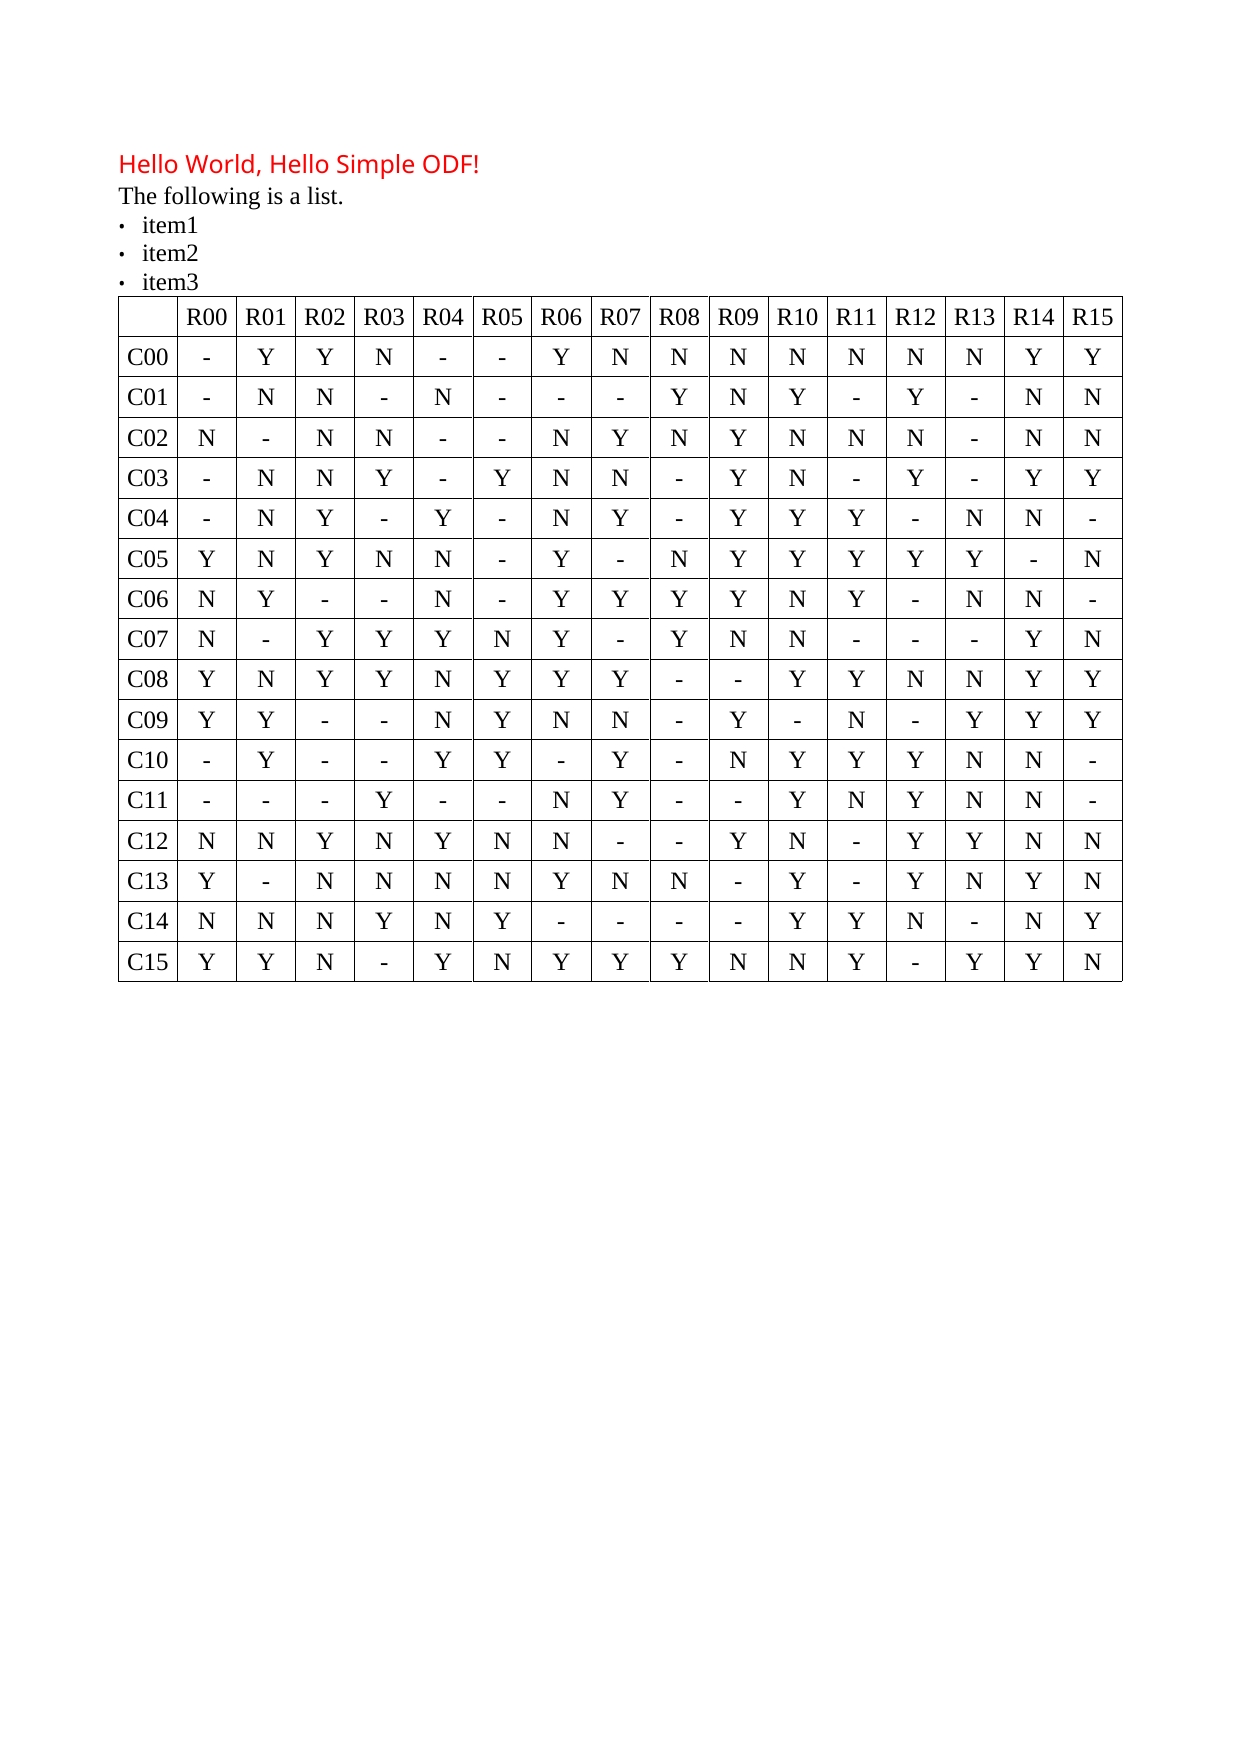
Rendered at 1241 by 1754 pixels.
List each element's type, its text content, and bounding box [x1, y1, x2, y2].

table_cell Y [592, 660, 649, 699]
table_cell Y [651, 579, 708, 618]
table_cell - [828, 377, 886, 417]
table_cell N [237, 377, 295, 417]
table_cell Y [532, 619, 591, 659]
table_cell N [178, 579, 236, 618]
table_cell N [828, 337, 886, 376]
table_cell Y [946, 539, 1004, 578]
table_cell Y [1005, 700, 1063, 739]
table_cell C10 [119, 740, 177, 780]
table_cell Y [769, 660, 827, 699]
table_cell C03 [119, 458, 177, 498]
table_cell N [237, 458, 295, 498]
table_cell - [710, 781, 768, 820]
table_cell N [474, 619, 531, 659]
table_cell - [474, 579, 531, 618]
table_cell - [532, 377, 591, 417]
table_cell Y [178, 660, 236, 699]
table_cell Y [474, 660, 531, 699]
table_cell Y [769, 781, 827, 820]
table_cell - [592, 539, 649, 578]
table_cell Y [769, 539, 827, 578]
table_cell N [296, 458, 354, 498]
table_cell - [710, 660, 768, 699]
table_cell Y [355, 902, 413, 941]
table_cell - [178, 337, 236, 376]
table_cell Y [414, 942, 472, 981]
table_cell N [1064, 377, 1122, 417]
table_cell N [1005, 579, 1063, 618]
table_cell C11 [119, 781, 177, 820]
table_cell N [1064, 942, 1122, 981]
table_cell Y [1064, 337, 1122, 376]
table_cell N [296, 377, 354, 417]
table_cell N [769, 337, 827, 376]
table_cell - [592, 377, 649, 417]
table_cell N [237, 499, 295, 538]
table_cell - [592, 619, 649, 659]
table_cell N [769, 579, 827, 618]
table_cell Y [1064, 458, 1122, 498]
table_cell Y [887, 458, 945, 498]
table_cell - [474, 337, 531, 376]
table_cell N [178, 902, 236, 941]
table_cell Y [474, 740, 531, 780]
table_header [119, 297, 177, 336]
table_cell Y [592, 418, 649, 457]
table_cell N [651, 861, 708, 901]
table_cell - [414, 458, 472, 498]
table_cell N [769, 458, 827, 498]
table_cell N [1005, 902, 1063, 941]
table_cell - [178, 781, 236, 820]
table_cell N [237, 902, 295, 941]
table_cell Y [828, 740, 886, 780]
table_cell Y [592, 499, 649, 538]
table_cell Y [769, 499, 827, 538]
table_cell Y [828, 660, 886, 699]
table_cell Y [769, 861, 827, 901]
table_cell N [532, 700, 591, 739]
table_cell Y [237, 337, 295, 376]
table_cell N [769, 619, 827, 659]
table_cell Y [474, 700, 531, 739]
table_cell Y [178, 942, 236, 981]
list item3 [118, 267, 1122, 296]
table_header R08 [651, 297, 708, 336]
table_cell N [1064, 539, 1122, 578]
table_header R14 [1005, 297, 1063, 336]
table_cell - [178, 499, 236, 538]
table_cell N [769, 942, 827, 981]
table_cell Y [296, 660, 354, 699]
table_cell Y [1005, 458, 1063, 498]
table_cell - [651, 740, 708, 780]
table_cell N [237, 821, 295, 860]
table_cell N [414, 579, 472, 618]
table_cell Y [946, 700, 1004, 739]
table_cell C09 [119, 700, 177, 739]
table_cell N [355, 861, 413, 901]
table_cell N [710, 740, 768, 780]
text The following is a list. [118, 181, 1122, 210]
table_cell Y [178, 861, 236, 901]
table_cell Y [296, 821, 354, 860]
table_cell Y [355, 660, 413, 699]
table_cell Y [1005, 337, 1063, 376]
table_cell - [828, 619, 886, 659]
table_cell Y [1064, 660, 1122, 699]
table_cell N [828, 781, 886, 820]
table_cell N [946, 781, 1004, 820]
table_cell - [651, 700, 708, 739]
table_cell N [651, 337, 708, 376]
table_header R12 [887, 297, 945, 336]
table_cell Y [296, 539, 354, 578]
table_cell - [355, 740, 413, 780]
table_cell - [474, 499, 531, 538]
table_cell N [1005, 499, 1063, 538]
table_header R15 [1064, 297, 1122, 336]
table_cell - [474, 539, 531, 578]
table_cell - [296, 781, 354, 820]
table_cell - [237, 418, 295, 457]
table_cell N [355, 539, 413, 578]
table_cell Y [355, 458, 413, 498]
table_cell Y [710, 539, 768, 578]
table_cell C00 [119, 337, 177, 376]
table_cell Y [414, 821, 472, 860]
table_cell - [1005, 539, 1063, 578]
table_header R02 [296, 297, 354, 336]
table_cell Y [237, 740, 295, 780]
table_cell Y [592, 579, 649, 618]
table_cell Y [355, 619, 413, 659]
table_cell Y [710, 458, 768, 498]
table_cell Y [651, 942, 708, 981]
table_cell - [887, 700, 945, 739]
table_cell - [474, 377, 531, 417]
table_cell N [178, 418, 236, 457]
table_cell N [1064, 861, 1122, 901]
table_cell Y [532, 861, 591, 901]
table_cell - [651, 821, 708, 860]
table_cell N [474, 942, 531, 981]
table_cell Y [828, 499, 886, 538]
table_cell N [178, 619, 236, 659]
table_cell N [532, 499, 591, 538]
table_cell - [296, 700, 354, 739]
table_cell - [355, 942, 413, 981]
table_cell N [651, 539, 708, 578]
table_cell - [651, 781, 708, 820]
table_cell - [178, 377, 236, 417]
table_cell - [887, 499, 945, 538]
table_cell Y [710, 499, 768, 538]
table_cell N [887, 902, 945, 941]
table_cell N [887, 337, 945, 376]
table_cell N [946, 579, 1004, 618]
table_cell - [887, 579, 945, 618]
table_cell - [710, 861, 768, 901]
table_cell N [710, 337, 768, 376]
table_cell - [414, 337, 472, 376]
table_cell N [946, 861, 1004, 901]
table_cell N [592, 337, 649, 376]
list item1 [118, 210, 1122, 238]
table_cell N [532, 458, 591, 498]
table_cell N [237, 660, 295, 699]
table_cell - [887, 942, 945, 981]
table_cell N [414, 377, 472, 417]
table_cell N [1005, 821, 1063, 860]
table_cell N [710, 619, 768, 659]
table_header R07 [592, 297, 649, 336]
table_cell Y [237, 700, 295, 739]
table_cell - [946, 902, 1004, 941]
table_cell - [1064, 781, 1122, 820]
table_cell N [946, 499, 1004, 538]
table_cell C15 [119, 942, 177, 981]
table_cell Y [887, 740, 945, 780]
table_cell N [414, 660, 472, 699]
table_cell C05 [119, 539, 177, 578]
table_cell Y [592, 942, 649, 981]
table_cell N [414, 700, 472, 739]
table_cell - [1064, 579, 1122, 618]
table_cell C02 [119, 418, 177, 457]
table_cell - [651, 660, 708, 699]
table_cell N [296, 942, 354, 981]
table_cell C06 [119, 579, 177, 618]
table_cell Y [769, 902, 827, 941]
table_cell Y [592, 740, 649, 780]
table_header R00 [178, 297, 236, 336]
table_cell - [237, 861, 295, 901]
table_cell - [474, 418, 531, 457]
table_cell Y [887, 781, 945, 820]
table_cell - [355, 499, 413, 538]
table_cell Y [178, 539, 236, 578]
table_cell Y [769, 740, 827, 780]
table_header R03 [355, 297, 413, 336]
table_cell Y [296, 337, 354, 376]
table_cell Y [296, 499, 354, 538]
table_cell N [946, 740, 1004, 780]
table_cell N [1005, 781, 1063, 820]
table_cell N [651, 418, 708, 457]
table_cell N [532, 781, 591, 820]
table_cell N [710, 942, 768, 981]
table_cell N [474, 821, 531, 860]
table_cell Y [887, 821, 945, 860]
table_cell Y [237, 579, 295, 618]
table_cell Y [532, 660, 591, 699]
table_cell - [1064, 740, 1122, 780]
table_cell N [414, 539, 472, 578]
table_cell Y [769, 377, 827, 417]
table_cell - [710, 902, 768, 941]
table_cell - [237, 781, 295, 820]
table_cell N [1005, 740, 1063, 780]
table_cell N [355, 418, 413, 457]
table_cell N [769, 418, 827, 457]
table_cell - [651, 902, 708, 941]
table_cell - [237, 619, 295, 659]
table_cell - [1064, 499, 1122, 538]
table_header R05 [474, 297, 531, 336]
table_cell Y [710, 579, 768, 618]
table_cell - [414, 781, 472, 820]
table_cell Y [178, 700, 236, 739]
table_header R13 [946, 297, 1004, 336]
table_cell N [592, 700, 649, 739]
table_cell - [296, 740, 354, 780]
table_cell N [946, 660, 1004, 699]
table_cell N [592, 458, 649, 498]
table_cell Y [296, 619, 354, 659]
text Hello World, Hello Simple ODF! [118, 147, 1122, 181]
table_cell N [769, 821, 827, 860]
table_cell Y [414, 499, 472, 538]
table_cell N [1005, 418, 1063, 457]
table_cell C01 [119, 377, 177, 417]
table_cell Y [887, 377, 945, 417]
table_cell N [237, 539, 295, 578]
table_cell - [946, 619, 1004, 659]
table_cell Y [710, 418, 768, 457]
table_cell Y [1005, 660, 1063, 699]
table_cell - [355, 377, 413, 417]
table_cell - [769, 700, 827, 739]
table_header R10 [769, 297, 827, 336]
table_cell Y [532, 539, 591, 578]
table_cell - [355, 700, 413, 739]
table_header R01 [237, 297, 295, 336]
table_header R06 [532, 297, 591, 336]
table_cell - [651, 499, 708, 538]
table_cell N [1064, 821, 1122, 860]
table_cell N [532, 418, 591, 457]
table_cell - [828, 861, 886, 901]
table_cell N [414, 861, 472, 901]
table_cell Y [414, 740, 472, 780]
table_cell C07 [119, 619, 177, 659]
table_cell - [532, 902, 591, 941]
table_cell Y [946, 821, 1004, 860]
table_header R04 [414, 297, 472, 336]
table_cell N [946, 337, 1004, 376]
table_cell Y [237, 942, 295, 981]
table_cell N [887, 660, 945, 699]
table_cell Y [710, 821, 768, 860]
table_cell N [710, 377, 768, 417]
table_cell N [828, 700, 886, 739]
table_cell C14 [119, 902, 177, 941]
table_cell Y [355, 781, 413, 820]
table_cell C13 [119, 861, 177, 901]
table_cell N [296, 418, 354, 457]
table_cell Y [887, 861, 945, 901]
table_cell Y [828, 902, 886, 941]
table_cell N [1005, 377, 1063, 417]
table_cell Y [1064, 700, 1122, 739]
table_cell - [887, 619, 945, 659]
table_cell Y [651, 619, 708, 659]
table_cell Y [828, 539, 886, 578]
table_cell - [592, 821, 649, 860]
table_header R09 [710, 297, 768, 336]
table_cell - [828, 458, 886, 498]
table_cell Y [592, 781, 649, 820]
table_cell Y [1005, 942, 1063, 981]
table_cell C04 [119, 499, 177, 538]
table_cell - [946, 458, 1004, 498]
table_cell Y [828, 942, 886, 981]
table_cell - [592, 902, 649, 941]
table_cell Y [1005, 861, 1063, 901]
table_cell C12 [119, 821, 177, 860]
table_cell N [296, 861, 354, 901]
table_cell N [178, 821, 236, 860]
table_cell N [414, 902, 472, 941]
table_cell - [178, 458, 236, 498]
table_cell - [946, 418, 1004, 457]
table_cell Y [1005, 619, 1063, 659]
table_cell - [414, 418, 472, 457]
table_cell C08 [119, 660, 177, 699]
table_cell N [474, 861, 531, 901]
table_cell N [1064, 418, 1122, 457]
table_cell Y [532, 337, 591, 376]
table_cell N [532, 821, 591, 860]
list item2 [118, 238, 1122, 267]
table_cell Y [828, 579, 886, 618]
table_cell Y [887, 539, 945, 578]
table_cell Y [651, 377, 708, 417]
table_cell - [532, 740, 591, 780]
table_cell - [651, 458, 708, 498]
table_cell - [355, 579, 413, 618]
table_cell Y [1064, 902, 1122, 941]
table_cell - [178, 740, 236, 780]
table_cell N [296, 902, 354, 941]
table_cell Y [414, 619, 472, 659]
table_cell - [474, 781, 531, 820]
table_cell N [887, 418, 945, 457]
table_cell - [828, 821, 886, 860]
table_cell Y [946, 942, 1004, 981]
table_cell N [355, 821, 413, 860]
table_cell - [946, 377, 1004, 417]
table_cell N [355, 337, 413, 376]
table_header R11 [828, 297, 886, 336]
table_cell Y [474, 458, 531, 498]
table_cell Y [474, 902, 531, 941]
table_cell - [296, 579, 354, 618]
table_cell Y [710, 700, 768, 739]
table_cell N [592, 861, 649, 901]
table_cell Y [532, 579, 591, 618]
table_cell N [828, 418, 886, 457]
table_cell Y [532, 942, 591, 981]
table_cell N [1064, 619, 1122, 659]
